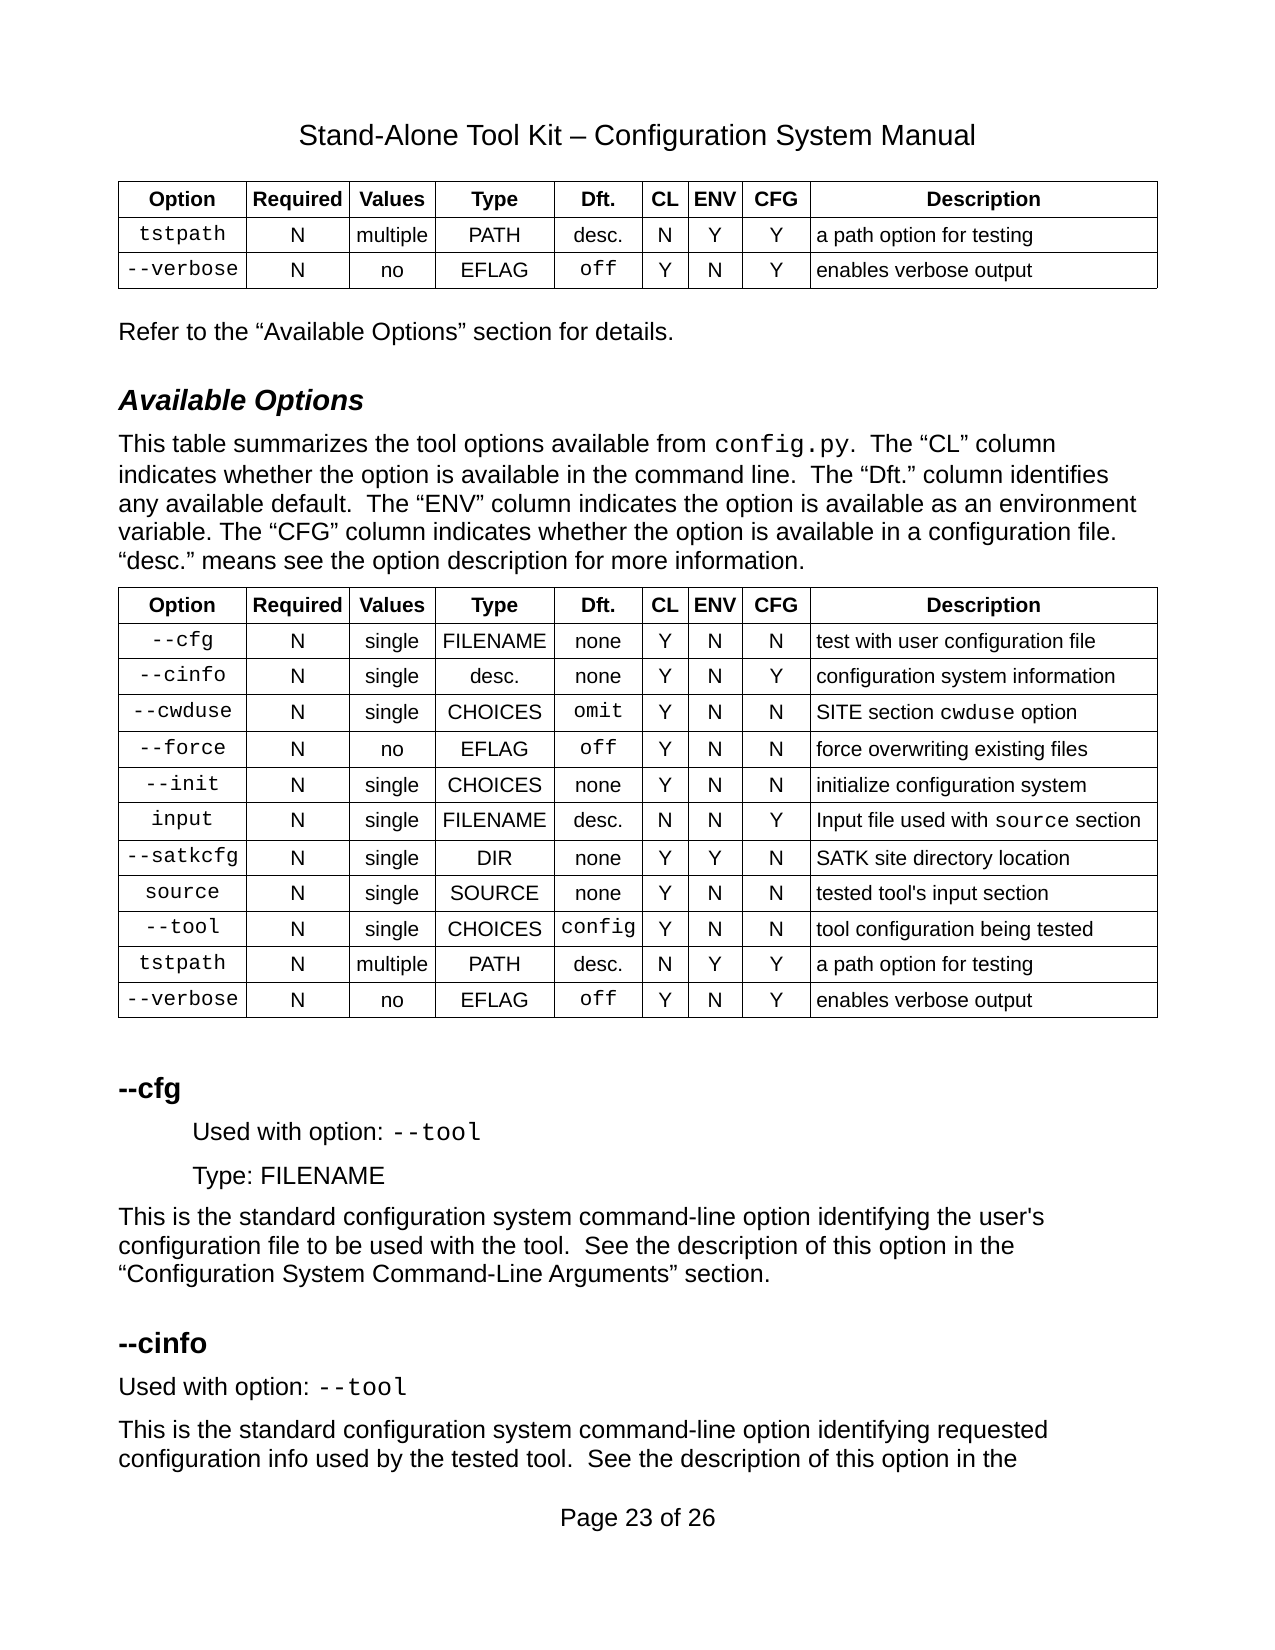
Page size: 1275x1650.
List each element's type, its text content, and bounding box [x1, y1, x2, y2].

table_cell N [743, 876, 810, 911]
table_cell single [350, 803, 435, 840]
table_cell tested tool's input section [811, 876, 1157, 911]
text Used with option: --tool [192, 1117, 1157, 1148]
table_cell none [555, 624, 642, 658]
table_cell N [247, 218, 349, 252]
table_cell Y [743, 983, 810, 1017]
table_header Dft. [555, 182, 642, 217]
table_cell N [643, 947, 688, 982]
table_cell --satkcfg [119, 841, 246, 875]
table_cell none [555, 841, 642, 875]
table_cell Y [643, 876, 688, 911]
table_cell none [555, 659, 642, 694]
table_cell enables verbose output [811, 983, 1157, 1017]
table_cell Y [743, 947, 810, 982]
table_header CL [643, 588, 688, 623]
text Type: FILENAME [192, 1161, 1157, 1189]
table_cell enables verbose output [811, 253, 1157, 288]
table_cell N [689, 912, 742, 946]
table_cell --tool [119, 912, 246, 946]
table_cell EFLAG [436, 983, 554, 1017]
table_cell a path option for testing [811, 947, 1157, 982]
table_header Option [119, 182, 246, 217]
table_header CFG [743, 182, 810, 217]
table_header Description [811, 182, 1157, 217]
text This is the standard configuration system command-line option identifying the user's configuration file to be used with the tool. See the description of this option in the “Configuration System Command-Line Arguments” section. [118, 1202, 1157, 1288]
table_cell no [350, 732, 435, 767]
table_cell Y [643, 732, 688, 767]
table_cell multiple [350, 218, 435, 252]
table_cell N [689, 983, 742, 1017]
table_header Required [247, 182, 349, 217]
table_cell no [350, 253, 435, 288]
table_cell --init [119, 768, 246, 802]
table_cell single [350, 695, 435, 731]
table_cell desc. [555, 218, 642, 252]
table_header Required [247, 588, 349, 623]
subtitle Available Options [118, 383, 1157, 416]
table_cell N [689, 803, 742, 840]
table_header Type [436, 182, 554, 217]
table_cell N [247, 695, 349, 731]
table_cell single [350, 841, 435, 875]
table_header Description [811, 588, 1157, 623]
table_cell Y [643, 912, 688, 946]
table_cell N [689, 253, 742, 288]
table_cell N [247, 659, 349, 694]
table_cell EFLAG [436, 732, 554, 767]
table_cell Y [743, 659, 810, 694]
table_cell desc. [555, 803, 642, 840]
table_cell Y [743, 803, 810, 840]
table_cell --force [119, 732, 246, 767]
table_cell Y [743, 218, 810, 252]
table_cell N [247, 624, 349, 658]
table_cell SATK site directory location [811, 841, 1157, 875]
table_cell Y [643, 624, 688, 658]
table_cell N [247, 947, 349, 982]
text This is the standard configuration system command-line option identifying requested configuration info used by the tested tool. See the description of this option in the [118, 1415, 1157, 1473]
table_cell N [743, 624, 810, 658]
table_cell Y [643, 841, 688, 875]
table_cell N [247, 768, 349, 802]
table_cell N [643, 803, 688, 840]
table_cell Y [689, 841, 742, 875]
table_cell N [743, 695, 810, 731]
table_cell tstpath [119, 218, 246, 252]
table_cell tstpath [119, 947, 246, 982]
table_cell source [119, 876, 246, 911]
table_cell CHOICES [436, 768, 554, 802]
text Used with option: --tool [118, 1372, 1157, 1403]
table_cell Y [643, 983, 688, 1017]
table_cell Y [689, 218, 742, 252]
text Refer to the “Available Options” section for details. [118, 317, 1157, 345]
table_header ENV [689, 588, 742, 623]
table_cell N [689, 695, 742, 731]
table_cell FILENAME [436, 803, 554, 840]
table_header Option [119, 588, 246, 623]
table_cell a path option for testing [811, 218, 1157, 252]
table_cell configuration system information [811, 659, 1157, 694]
table_header Dft. [555, 588, 642, 623]
table_cell input [119, 803, 246, 840]
table_cell N [689, 768, 742, 802]
table_cell desc. [436, 659, 554, 694]
table_cell omit [555, 695, 642, 731]
table_cell Y [643, 253, 688, 288]
table_cell initialize configuration system [811, 768, 1157, 802]
table_cell --cwduse [119, 695, 246, 731]
table_cell off [555, 732, 642, 767]
table_cell single [350, 624, 435, 658]
table_cell N [743, 732, 810, 767]
table_cell single [350, 768, 435, 802]
table_cell none [555, 876, 642, 911]
table_cell no [350, 983, 435, 1017]
table_cell off [555, 253, 642, 288]
table_cell PATH [436, 947, 554, 982]
table_cell PATH [436, 218, 554, 252]
table_cell FILENAME [436, 624, 554, 658]
table_cell CHOICES [436, 695, 554, 731]
table_cell test with user configuration file [811, 624, 1157, 658]
table_cell force overwriting existing files [811, 732, 1157, 767]
table_cell single [350, 912, 435, 946]
table_header Values [350, 588, 435, 623]
table_cell DIR [436, 841, 554, 875]
table_cell CHOICES [436, 912, 554, 946]
table_cell multiple [350, 947, 435, 982]
table_cell N [247, 912, 349, 946]
table_cell single [350, 876, 435, 911]
table_cell N [247, 732, 349, 767]
table_cell desc. [555, 947, 642, 982]
table_cell N [247, 841, 349, 875]
table_cell N [743, 768, 810, 802]
subtitle --cfg [118, 1071, 1157, 1105]
table_cell tool configuration being tested [811, 912, 1157, 946]
table_cell N [247, 876, 349, 911]
table_cell N [247, 983, 349, 1017]
table_cell none [555, 768, 642, 802]
table_cell Input file used with source section [811, 803, 1157, 840]
table_cell N [643, 218, 688, 252]
table_cell off [555, 983, 642, 1017]
table_cell Y [643, 768, 688, 802]
table_cell N [247, 803, 349, 840]
table_cell --verbose [119, 253, 246, 288]
table_cell N [743, 841, 810, 875]
table_header Values [350, 182, 435, 217]
table_cell N [689, 876, 742, 911]
table_header CFG [743, 588, 810, 623]
table_cell Y [743, 253, 810, 288]
table_cell --verbose [119, 983, 246, 1017]
table_cell N [689, 732, 742, 767]
table_cell N [743, 912, 810, 946]
table_header CL [643, 182, 688, 217]
table_header ENV [689, 182, 742, 217]
subtitle --cinfo [118, 1326, 1157, 1359]
table_cell Y [689, 947, 742, 982]
table_cell SITE section cwduse option [811, 695, 1157, 731]
table_header Type [436, 588, 554, 623]
table_cell --cfg [119, 624, 246, 658]
text This table summarizes the tool options available from config.py. The “CL” column indicates whether the option is available in the command line. The “Dft.” column identifies any available default. The “ENV” column indicates the option is available as an environment variable. The “CFG” column indicates whether the option is available in a configuration file. “desc.” means see the option description for more information. [118, 429, 1157, 575]
table_cell N [247, 253, 349, 288]
table_cell --cinfo [119, 659, 246, 694]
table_cell Y [643, 659, 688, 694]
table_cell EFLAG [436, 253, 554, 288]
table_cell N [689, 659, 742, 694]
table_cell Y [643, 695, 688, 731]
table_cell N [689, 624, 742, 658]
table_cell SOURCE [436, 876, 554, 911]
table_cell single [350, 659, 435, 694]
table_cell config [555, 912, 642, 946]
